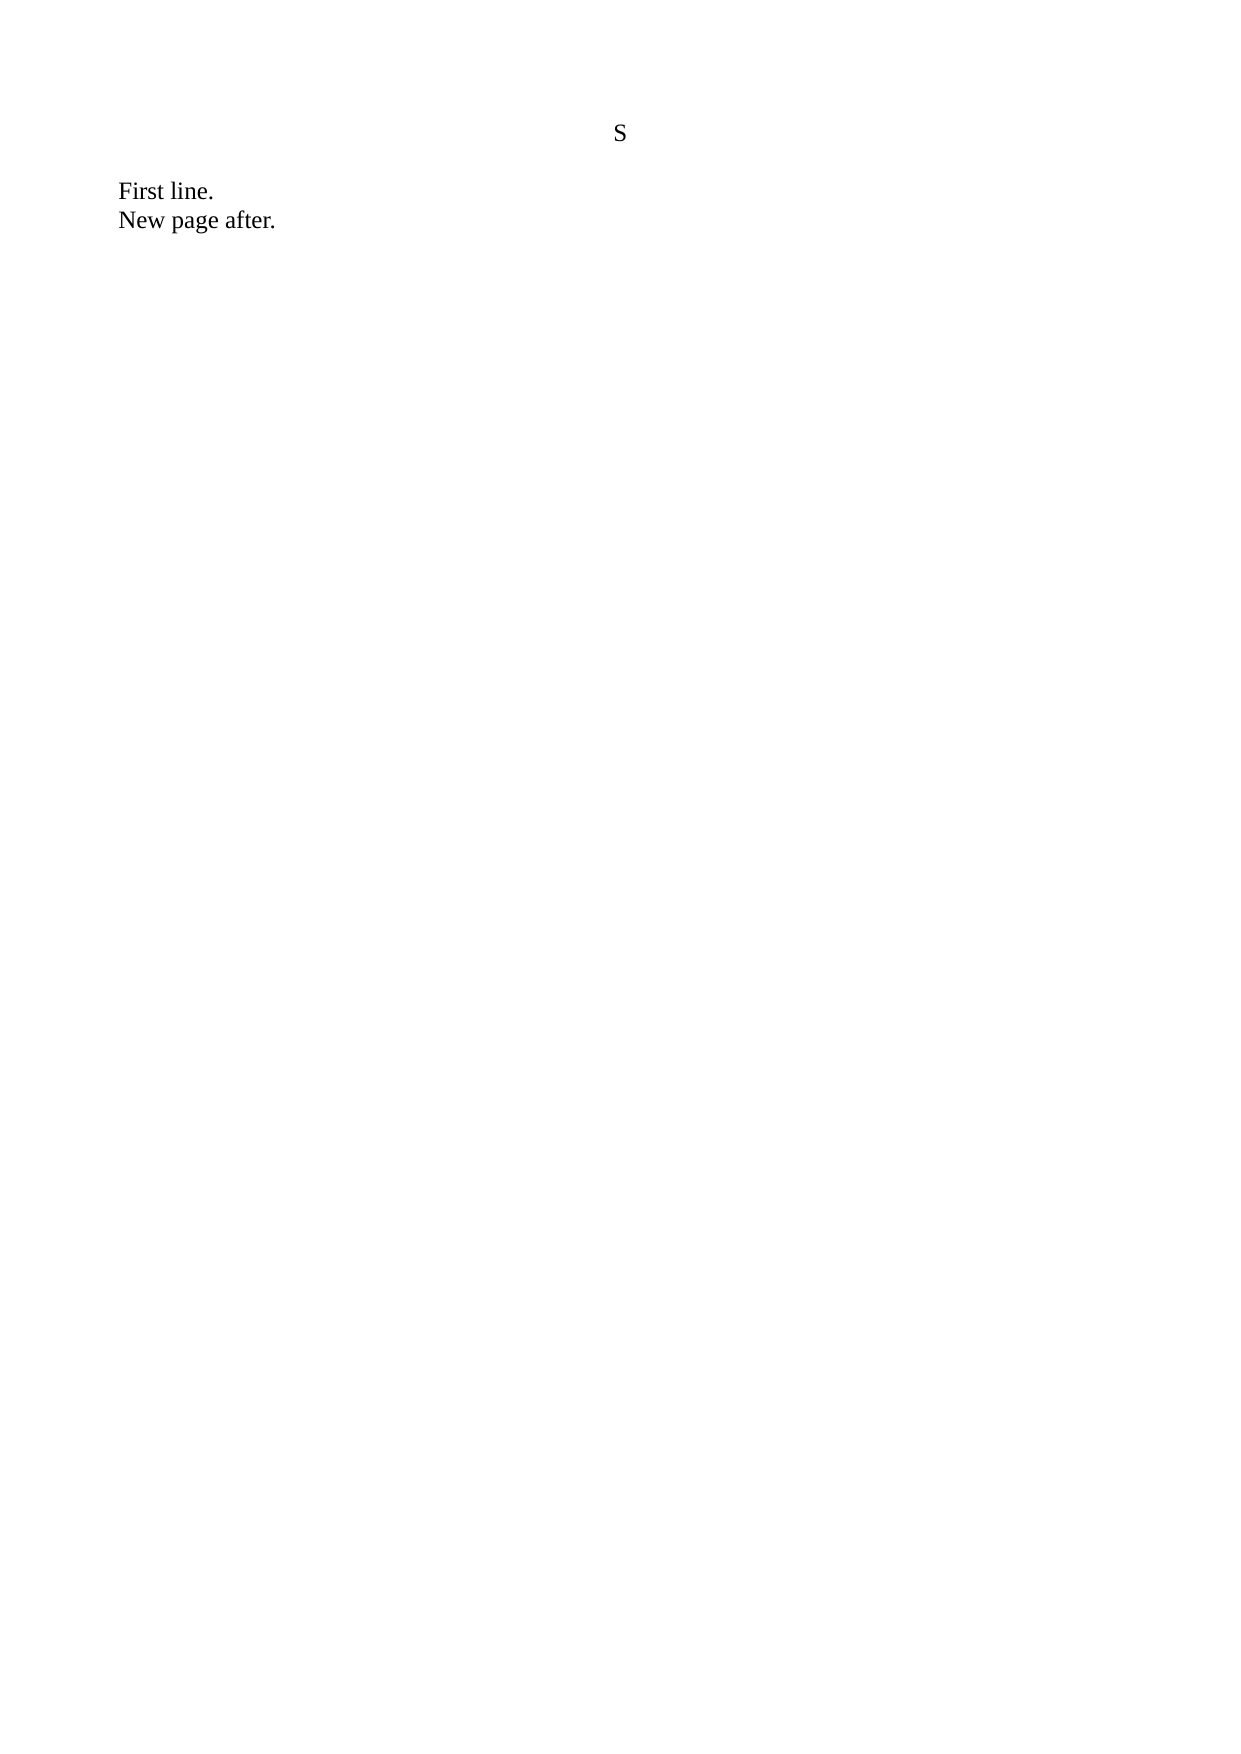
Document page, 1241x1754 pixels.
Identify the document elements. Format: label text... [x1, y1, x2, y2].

text First line. [118, 176, 1122, 205]
text New page after. [118, 205, 1122, 234]
